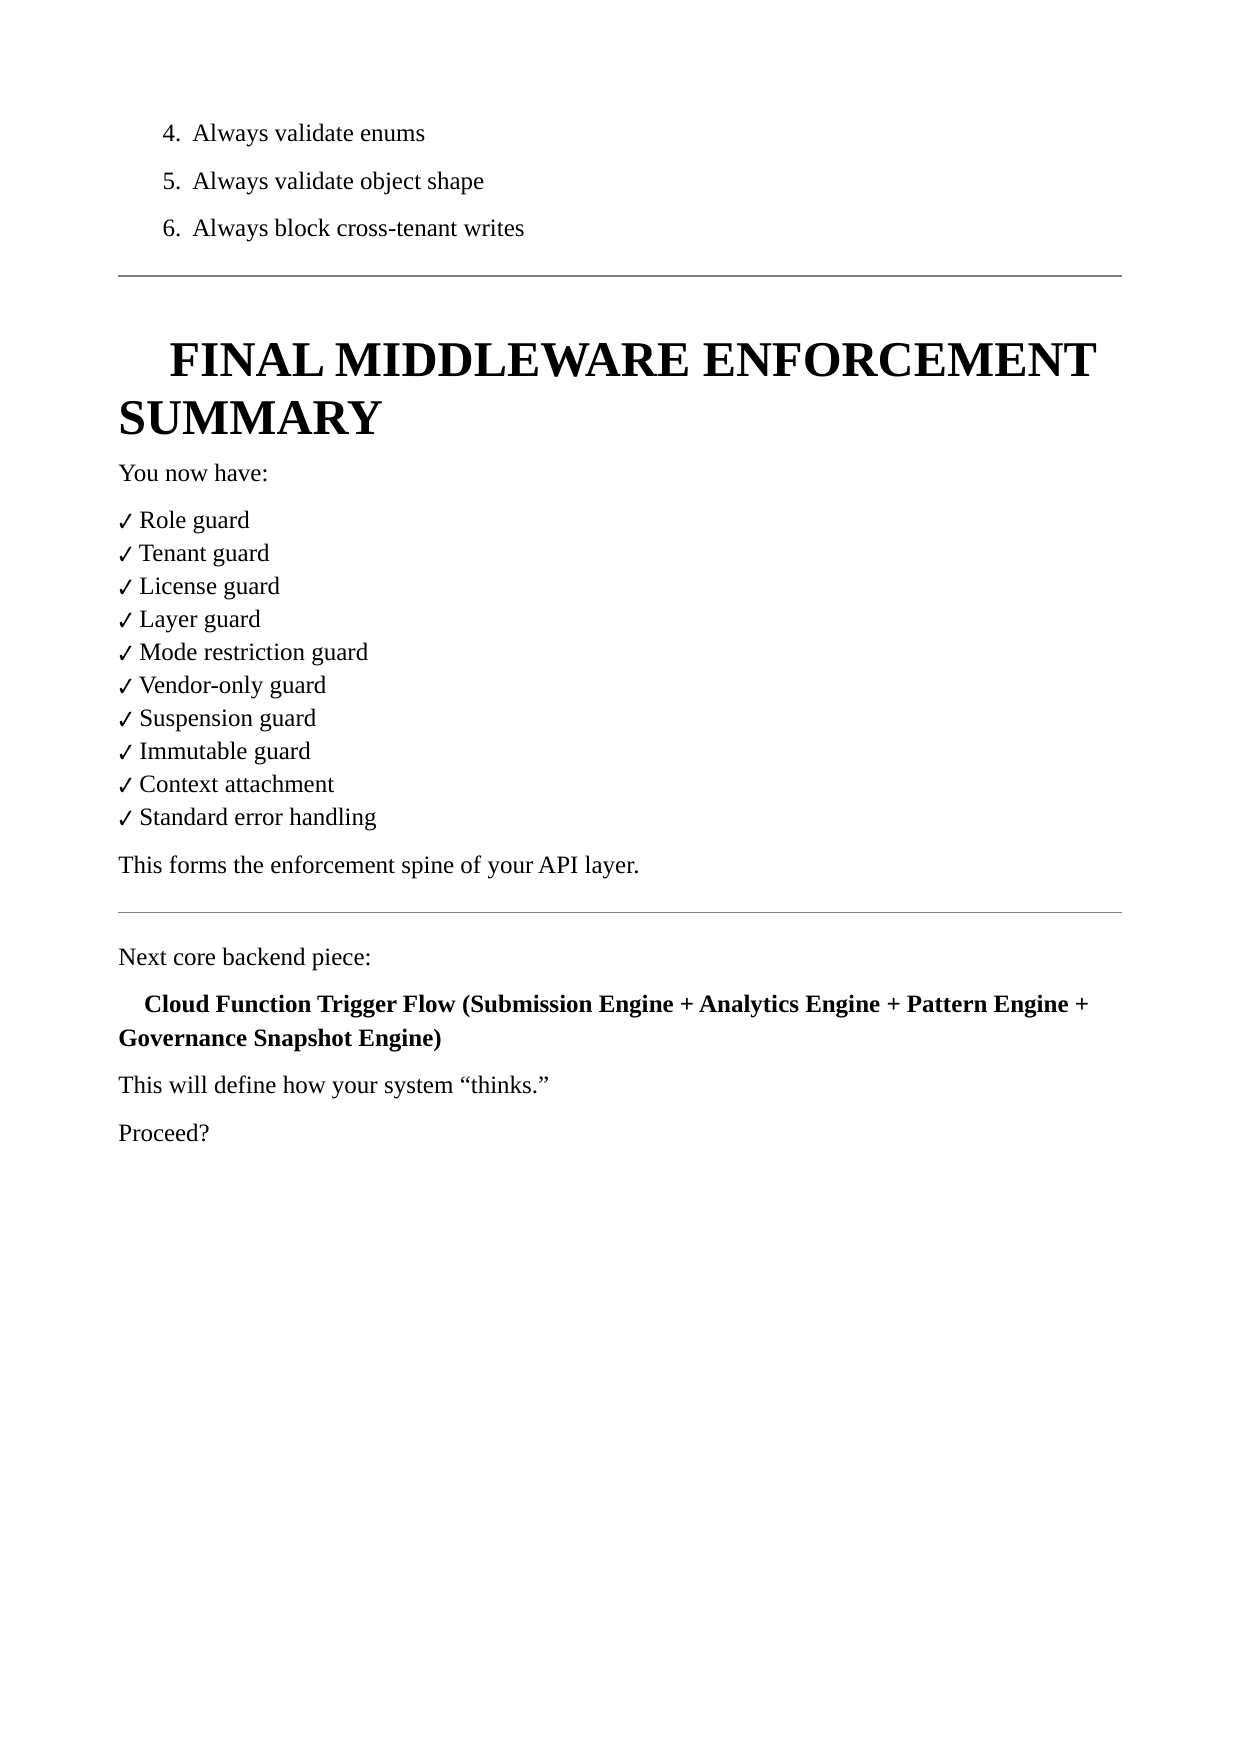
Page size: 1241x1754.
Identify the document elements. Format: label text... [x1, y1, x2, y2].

text ✔ Role guard ✔ Tenant guard ✔ License guard ✔ Layer guard ✔ Mode restriction guard ✔ Vendor-only guard ✔ Suspension guard ✔ Immutable guard ✔ Context attachment ✔ Standard error handling [118, 505, 1122, 831]
subtitle 🎯 FINAL MIDDLEWARE ENFORCEMENT SUMMARY [118, 330, 1122, 445]
list Always block cross-tenant writes [162, 213, 1122, 242]
text Next core backend piece: [118, 942, 1122, 971]
text This will define how your system “thinks.” [118, 1070, 1122, 1099]
text 🔁 Cloud Function Trigger Flow (Submission Engine + Analytics Engine + Pattern Engine + Governance Snapshot Engine) [118, 989, 1122, 1051]
list Always validate enums [162, 118, 1122, 147]
text You now have: [118, 458, 1122, 486]
text This forms the enforcement spine of your API layer. [118, 850, 1122, 879]
text Proceed? [118, 1118, 1122, 1147]
list Always validate object shape [162, 166, 1122, 194]
